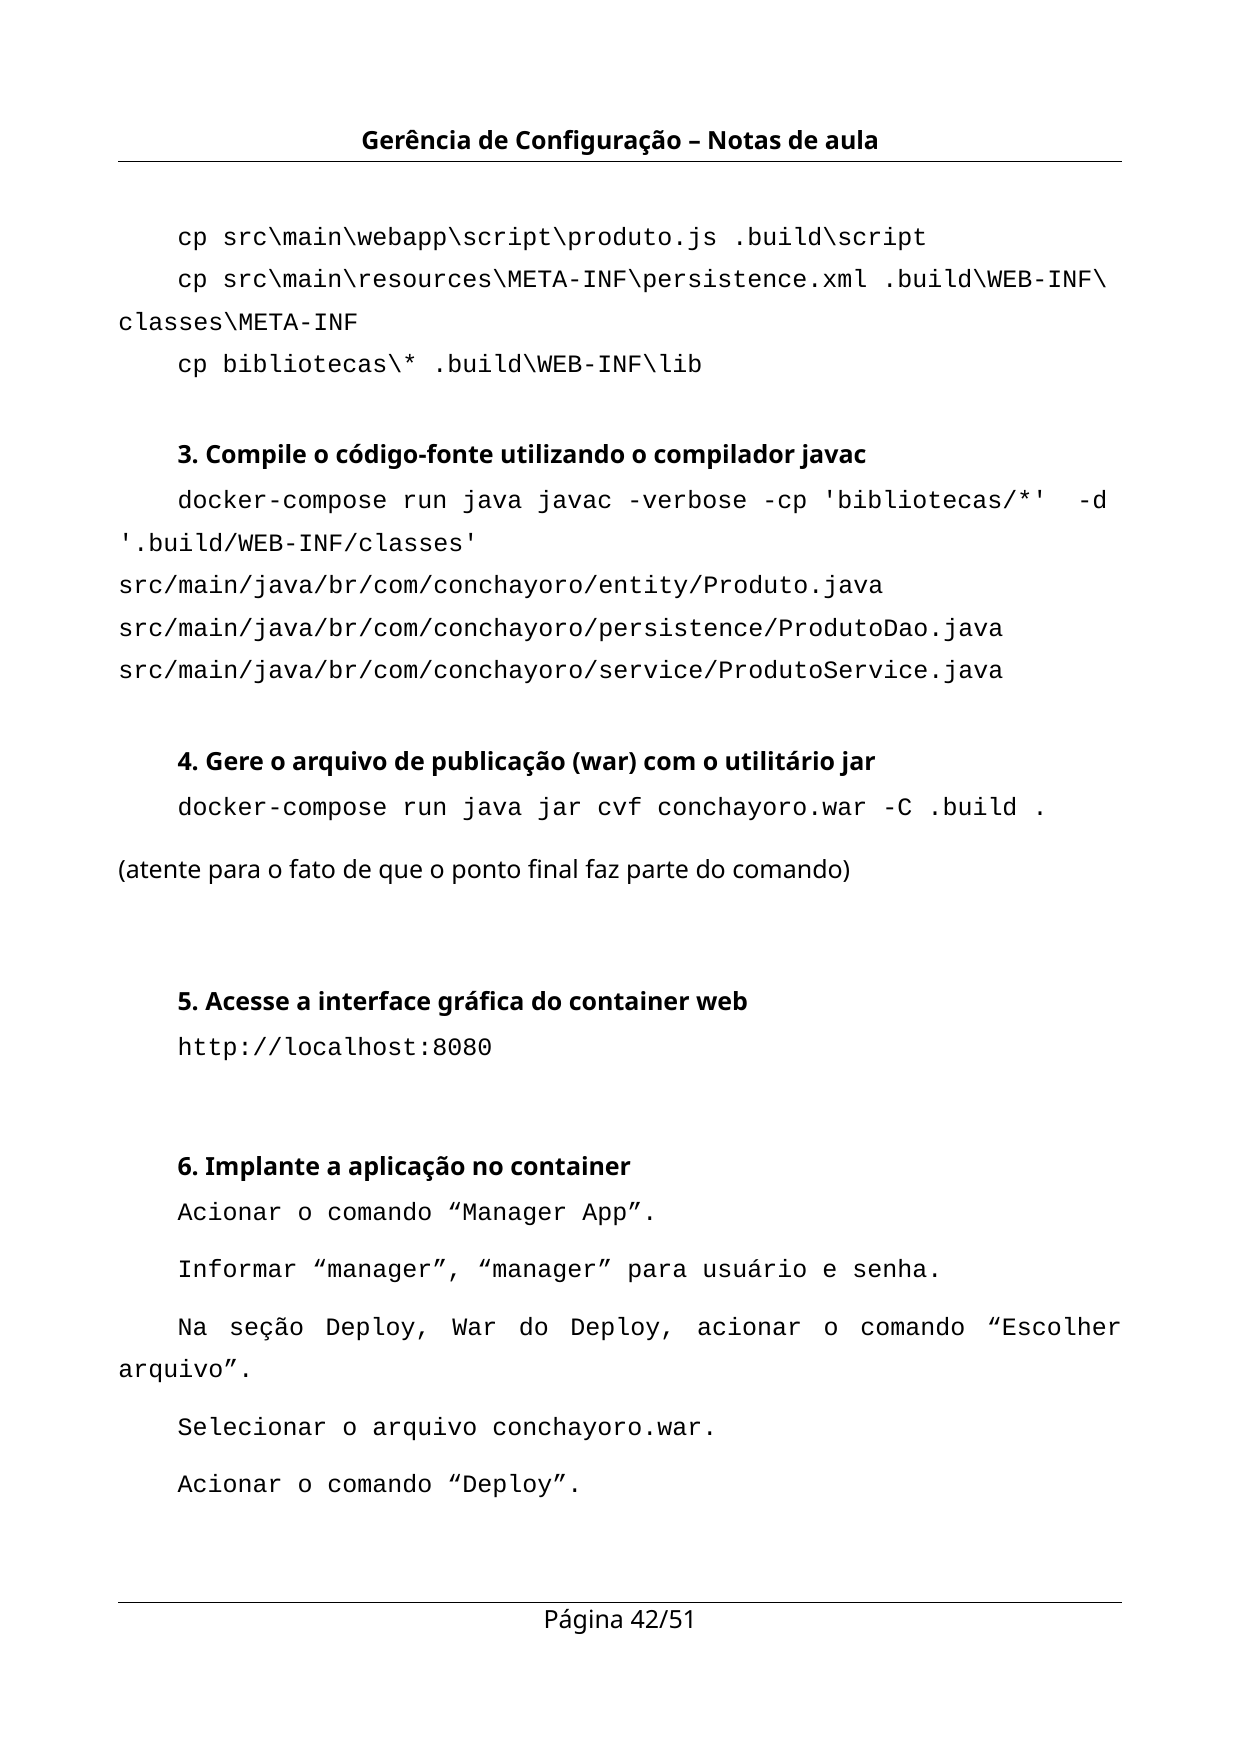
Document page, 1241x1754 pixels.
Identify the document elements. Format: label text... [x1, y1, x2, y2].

text Informar “manager”, “manager” para usuário e senha. [118, 1257, 1122, 1285]
text 4. Gere o arquivo de publicação (war) com o utilitário jar [118, 743, 1122, 777]
text cp src\main\webapp\script\produto.js .build\script [118, 224, 1122, 253]
text Selecionar o arquivo conchayoro.war. [118, 1414, 1122, 1442]
text cp src\main\resources\META-INF\persistence.xml .build\WEB-INF\classes\META-INF [118, 267, 1122, 338]
text 6. Implante a aplicação no container [118, 1149, 1122, 1183]
text cp bibliotecas\* .build\WEB-INF\lib [118, 352, 1122, 380]
text docker-compose run java javac -verbose -cp 'bibliotecas/*' -d '.build/WEB-INF/classes' src/main/java/br/com/conchayoro/entity/Produto.java src/main/java/br/com/conchayoro/persistence/ProdutoDao.java src/main/java/br/com/conchayoro/service/ProdutoService.java [118, 488, 1122, 686]
text (atente para o fato de que o ponto final faz parte do comando) [118, 851, 1122, 886]
text docker-compose run java jar cvf conchayoro.war -C .build . [118, 794, 1122, 822]
text 3. Compile o código-fonte utilizando o compilador javac [118, 437, 1122, 471]
text Acionar o comando “Manager App”. [118, 1200, 1122, 1228]
text Acionar o comando “Deploy”. [118, 1471, 1122, 1500]
text Na seção Deploy, War do Deploy, acionar o comando “Escolher arquivo”. [118, 1314, 1122, 1385]
text 5. Acesse a interface gráfica do container web [118, 983, 1122, 1017]
text http://localhost:8080 [118, 1034, 1122, 1062]
